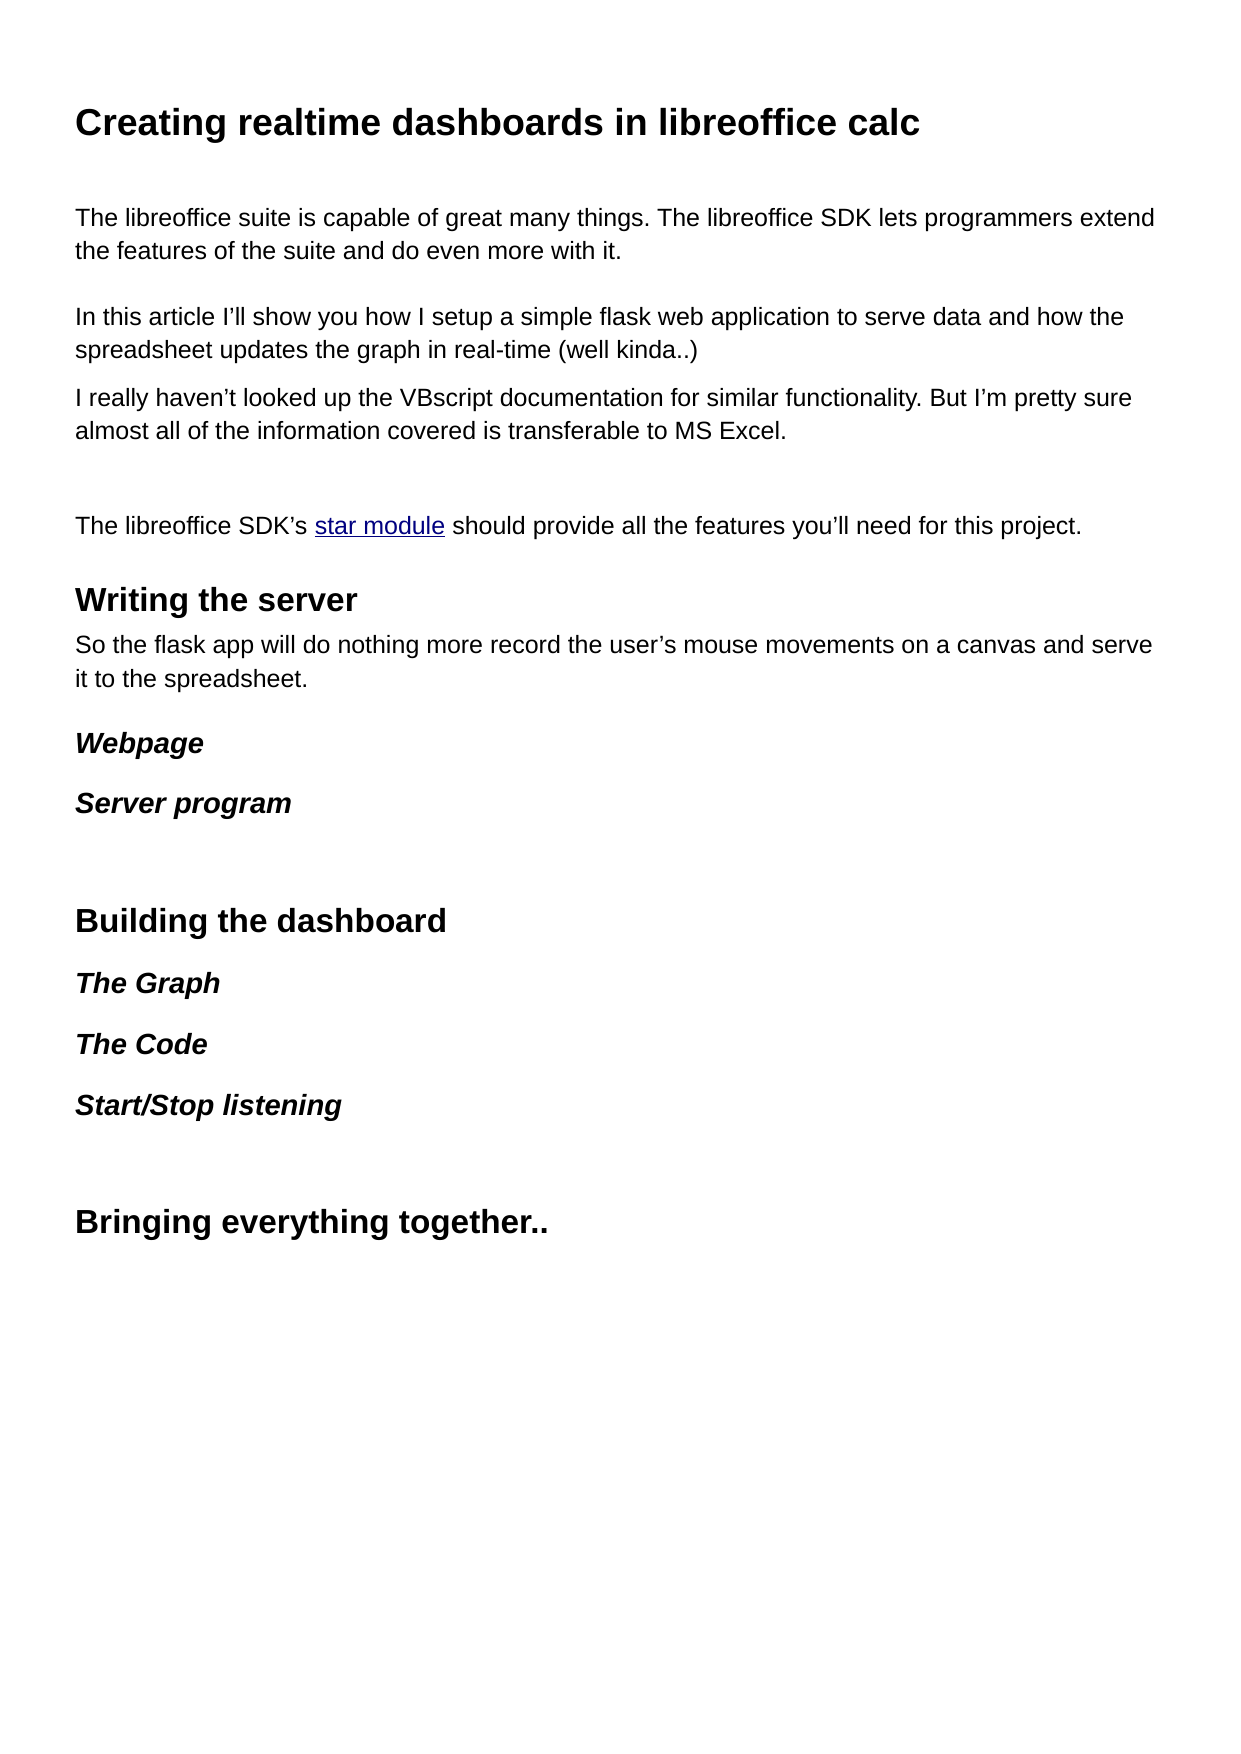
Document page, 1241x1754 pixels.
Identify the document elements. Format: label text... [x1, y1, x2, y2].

subtitle Creating realtime dashboards in libreoffice calc [75, 100, 1165, 143]
subtitle Writing the server [75, 579, 1165, 618]
subtitle Server program [75, 786, 1165, 820]
text The libreoffice suite is capable of great many things. The libreoffice SDK lets programmers extend the features of the suite and do even more with it. In this article I’ll show you how I setup a simple flask web application to serve data and how the spreadsheet updates the graph in real-time (well kinda..) [75, 203, 1165, 364]
text The libreoffice SDK’s star module should provide all the features you’ll need for this project. [75, 511, 1165, 540]
subtitle The Code [75, 1027, 1165, 1061]
subtitle Building the dashboard [75, 901, 1165, 939]
subtitle Bringing everything together.. [75, 1202, 1165, 1241]
text So the flask app will do nothing more record the user’s mouse movements on a canvas and serve it to the spreadsheet. [75, 631, 1165, 692]
subtitle Webpage [75, 726, 1165, 759]
subtitle The Graph [75, 966, 1165, 1000]
text I really haven’t looked up the VBscript documentation for similar functionality. But I’m pretty sure almost all of the information covered is transferable to MS Excel. [75, 383, 1165, 445]
subtitle Start/Stop listening [75, 1088, 1165, 1121]
